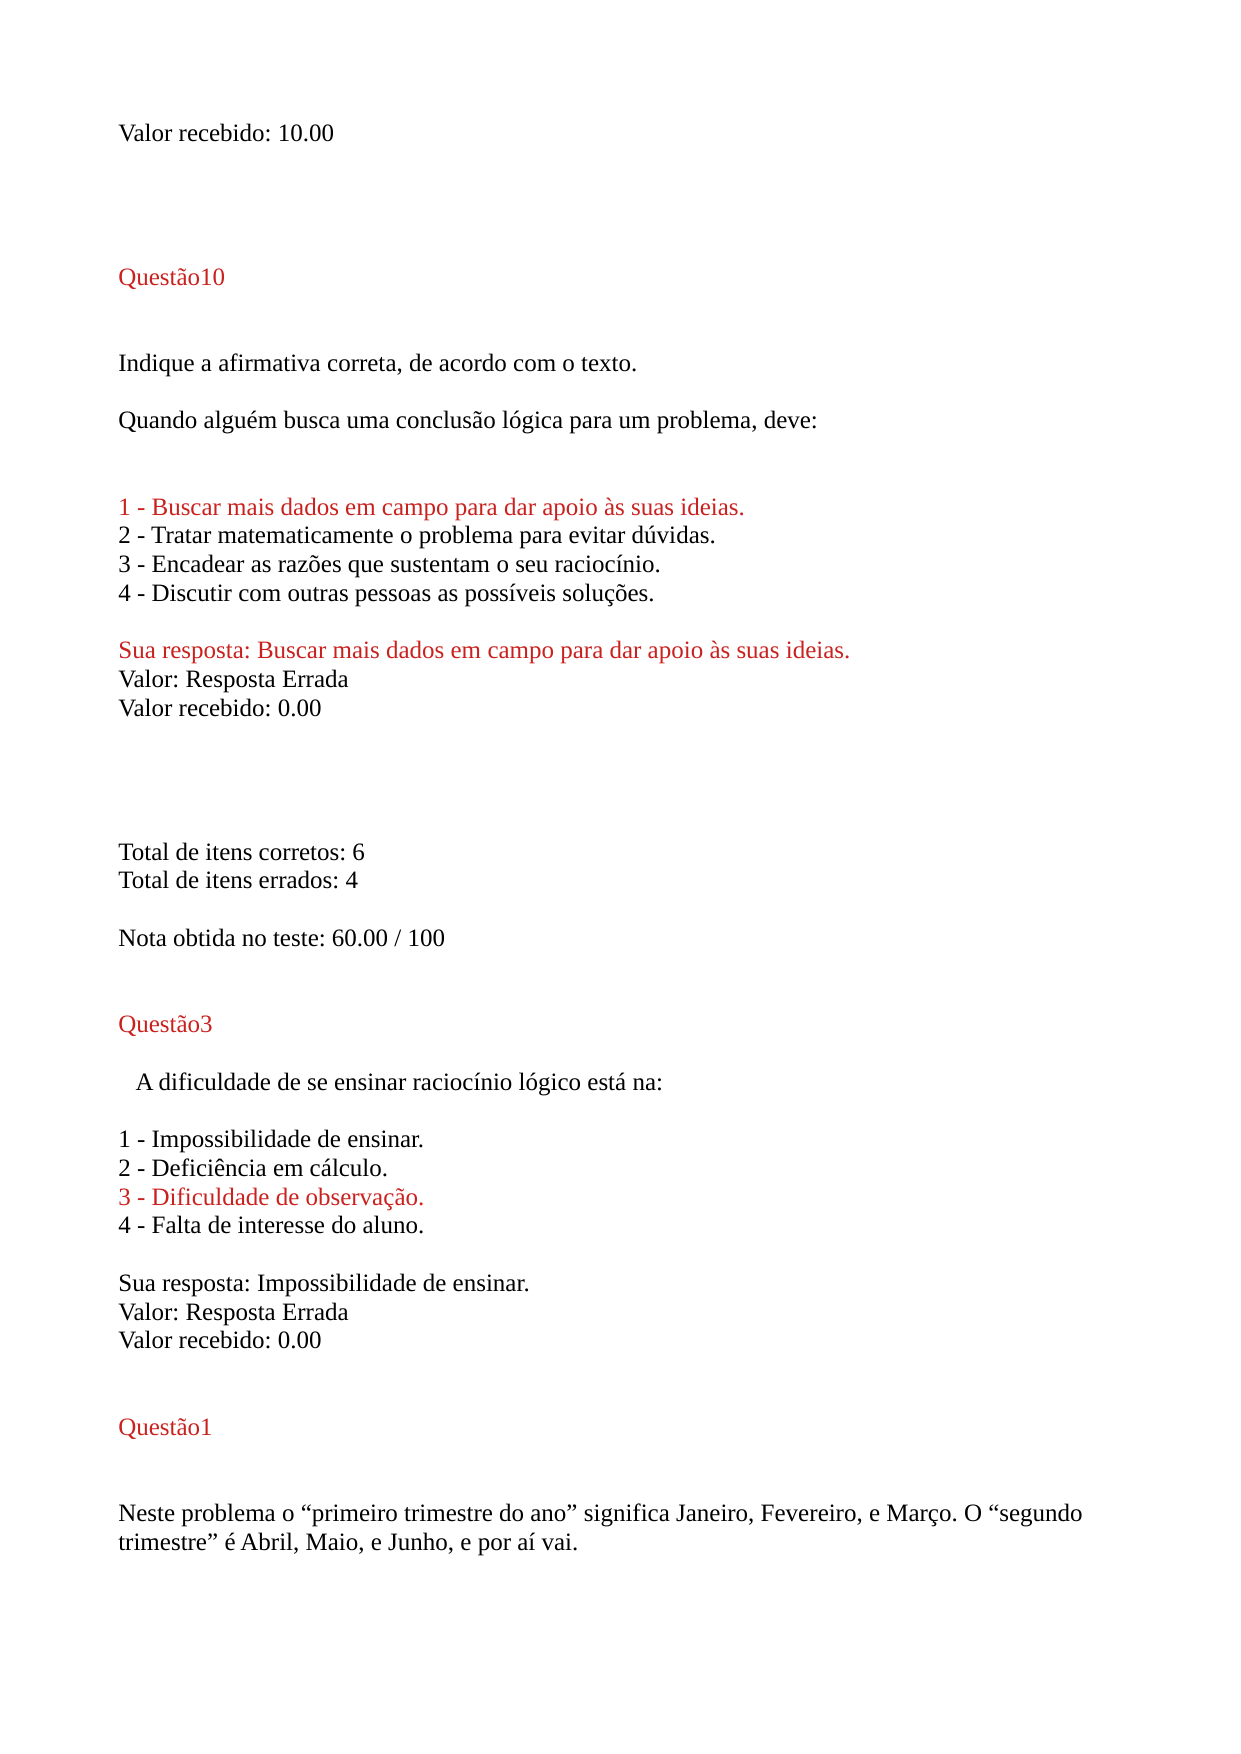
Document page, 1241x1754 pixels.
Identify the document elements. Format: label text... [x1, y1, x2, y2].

text Valor recebido: 10.00 [118, 118, 1122, 147]
text 2 - Tratar matematicamente o problema para evitar dúvidas. [118, 521, 1122, 549]
text Total de itens corretos: 6 [118, 837, 1122, 866]
text Valor recebido: 0.00 [118, 693, 1122, 722]
text Quando alguém busca uma conclusão lógica para um problema, deve: [118, 406, 1122, 434]
text Questão1 [118, 1412, 1122, 1441]
text Valor: Resposta Errada [118, 1297, 1122, 1326]
text 3 - Encadear as razões que sustentam o seu raciocínio. [118, 549, 1122, 578]
text Indique a afirmativa correta, de acordo com o texto. [118, 348, 1122, 377]
text 2 - Deficiência em cálculo. [118, 1153, 1122, 1182]
text 3 - Dificuldade de observação. [118, 1182, 1122, 1211]
text Neste problema o “primeiro trimestre do ano” significa Janeiro, Fevereiro, e Março. O “segundo trimestre” é Abril, Maio, e Junho, e por aí vai. [118, 1498, 1122, 1556]
text Questão10 [118, 262, 1122, 291]
text A dificuldade de se ensinar raciocínio lógico está na: [118, 1067, 1122, 1096]
text 1 - Impossibilidade de ensinar. [118, 1124, 1122, 1153]
text Total de itens errados: 4 [118, 866, 1122, 894]
text Nota obtida no teste: 60.00 / 100 [118, 923, 1122, 952]
text Sua resposta: Buscar mais dados em campo para dar apoio às suas ideias. [118, 636, 1122, 664]
text Valor recebido: 0.00 [118, 1326, 1122, 1354]
text Sua resposta: Impossibilidade de ensinar. [118, 1268, 1122, 1297]
text 4 - Discutir com outras pessoas as possíveis soluções. [118, 578, 1122, 607]
text 4 - Falta de interesse do aluno. [118, 1211, 1122, 1239]
text Valor: Resposta Errada [118, 664, 1122, 693]
text 1 - Buscar mais dados em campo para dar apoio às suas ideias. [118, 492, 1122, 521]
text Questão3 [118, 1009, 1122, 1038]
